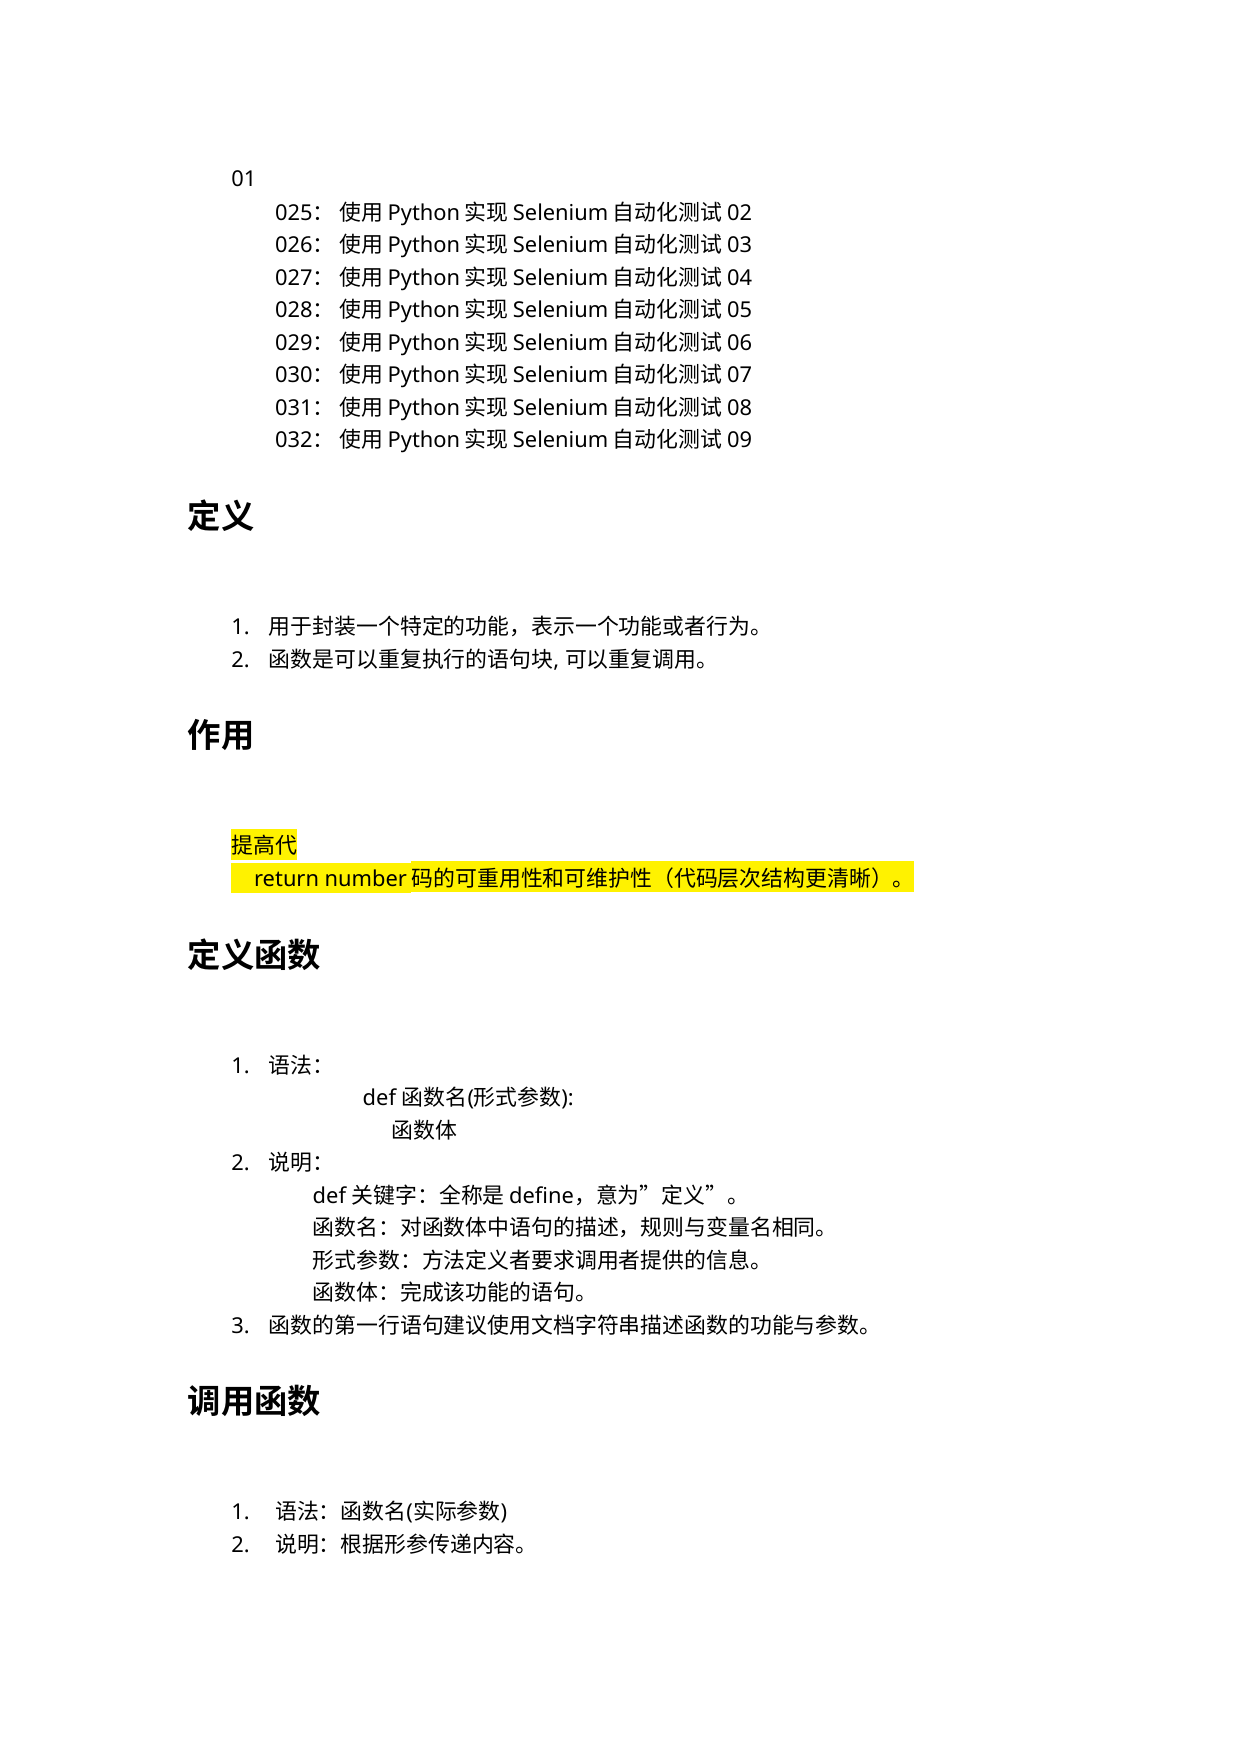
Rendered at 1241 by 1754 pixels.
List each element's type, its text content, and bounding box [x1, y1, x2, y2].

subtitle 调用函数 [187, 1367, 1053, 1432]
text 027： 使用Python实现Selenium自动化测试 04 [231, 259, 1053, 292]
text 01 [231, 162, 1053, 194]
subtitle 作用 [187, 701, 1053, 766]
list 用于封装一个特定的功能，表示一个功能或者行为。 [231, 609, 1053, 641]
list 语法：函数名(实际参数) [231, 1494, 1053, 1527]
list 函数体：完成该功能的语句。 [312, 1275, 1053, 1307]
subtitle 定义 [187, 482, 1053, 547]
list def 关键字：全称是define，意为”定义”。 [312, 1177, 1053, 1210]
text 函数体 [362, 1112, 1053, 1145]
text def 函数名(形式参数): [362, 1080, 1053, 1112]
list 函数是可以重复执行的语句块, 可以重复调用。 [231, 641, 1053, 674]
text 029： 使用Python实现Selenium自动化测试 06 [231, 324, 1053, 357]
list 形式参数：方法定义者要求调用者提供的信息。 [312, 1242, 1053, 1275]
list 说明：根据形参传递内容。 [231, 1527, 1053, 1559]
text return number码的可重用性和可维护性（代码层次结构更清晰）。 [187, 861, 1053, 893]
list 说明： [231, 1145, 1053, 1177]
text 032： 使用Python实现Selenium自动化测试 09 [231, 422, 1053, 454]
text 028： 使用Python实现Selenium自动化测试 05 [231, 292, 1053, 324]
text 030： 使用Python实现Selenium自动化测试 07 [231, 357, 1053, 389]
text 031： 使用Python实现Selenium自动化测试 08 [231, 389, 1053, 422]
text 026： 使用Python实现Selenium自动化测试 03 [231, 227, 1053, 259]
subtitle 定义函数 [187, 920, 1053, 985]
text 提高代 [187, 828, 1053, 861]
list 函数名：对函数体中语句的描述，规则与变量名相同。 [312, 1210, 1053, 1242]
text 025： 使用Python实现Selenium自动化测试 02 [231, 194, 1053, 227]
list 函数的第一行语句建议使用文档字符串描述函数的功能与参数。 [231, 1307, 1053, 1340]
list 语法： [231, 1047, 1053, 1080]
